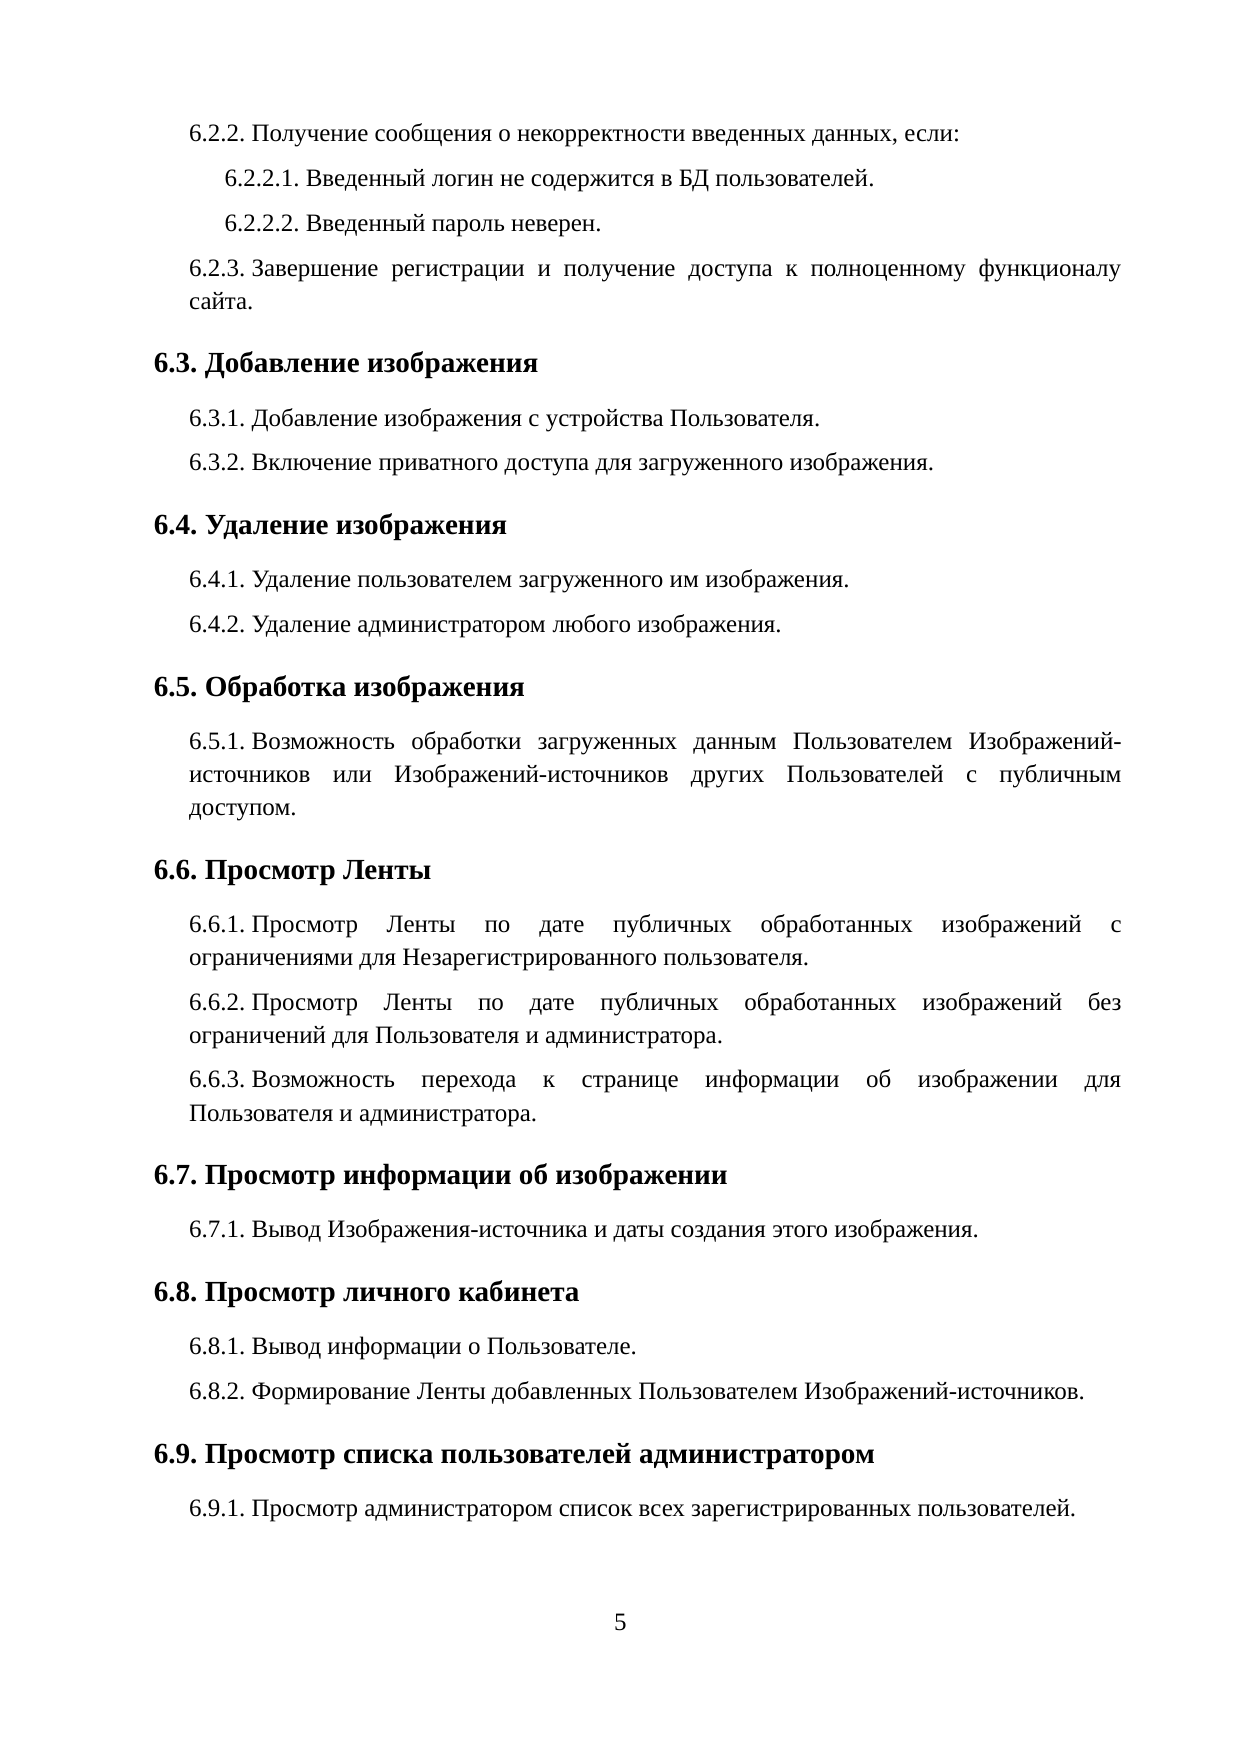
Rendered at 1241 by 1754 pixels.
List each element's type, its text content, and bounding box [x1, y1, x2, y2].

subtitle Возможность обработки загруженных данным Пользователем Изображений-источников или Изображений-источников других Пользователей с публичным доступом. [189, 726, 1122, 821]
subtitle Удаление администратором любого изображения. [189, 609, 1122, 638]
subtitle Добавление изображения с устройства Пользователя. [189, 403, 1122, 431]
subtitle Просмотр Ленты [153, 852, 1122, 885]
subtitle Просмотр личного кабинета [153, 1274, 1122, 1308]
subtitle Просмотр списка пользователей администратором [153, 1436, 1122, 1469]
subtitle Введенный пароль неверен. [224, 208, 1122, 237]
subtitle Вывод Изображения-источника и даты создания этого изображения. [189, 1214, 1122, 1243]
subtitle Просмотр Ленты по дате публичных обработанных изображений с ограничениями для Незарегистрированного пользователя. [189, 909, 1122, 971]
subtitle Удаление пользователем загруженного им изображения. [189, 564, 1122, 593]
subtitle Добавление изображения [153, 346, 1122, 379]
subtitle Обработка изображения [153, 669, 1122, 702]
subtitle Просмотр администратором список всех зарегистрированных пользователей. [189, 1493, 1122, 1522]
subtitle Введенный логин не содержится в БД пользователей. [224, 163, 1122, 192]
subtitle Возможность перехода к странице информации об изображении для Пользователя и администратора. [189, 1064, 1122, 1126]
subtitle Включение приватного доступа для загруженного изображения. [189, 447, 1122, 476]
subtitle Завершение регистрации и получение доступа к полноценному функционалу сайта. [189, 253, 1122, 314]
subtitle Вывод информации о Пользователе. [189, 1331, 1122, 1360]
subtitle Просмотр информации об изображении [153, 1157, 1122, 1191]
subtitle Получение сообщения о некорректности введенных данных, если: [189, 118, 1122, 147]
subtitle Просмотр Ленты по дате публичных обработанных изображений без ограничений для Пользователя и администратора. [189, 987, 1122, 1048]
subtitle Удаление изображения [153, 507, 1122, 541]
subtitle Формирование Ленты добавленных Пользователем Изображений-источников. [189, 1376, 1122, 1405]
